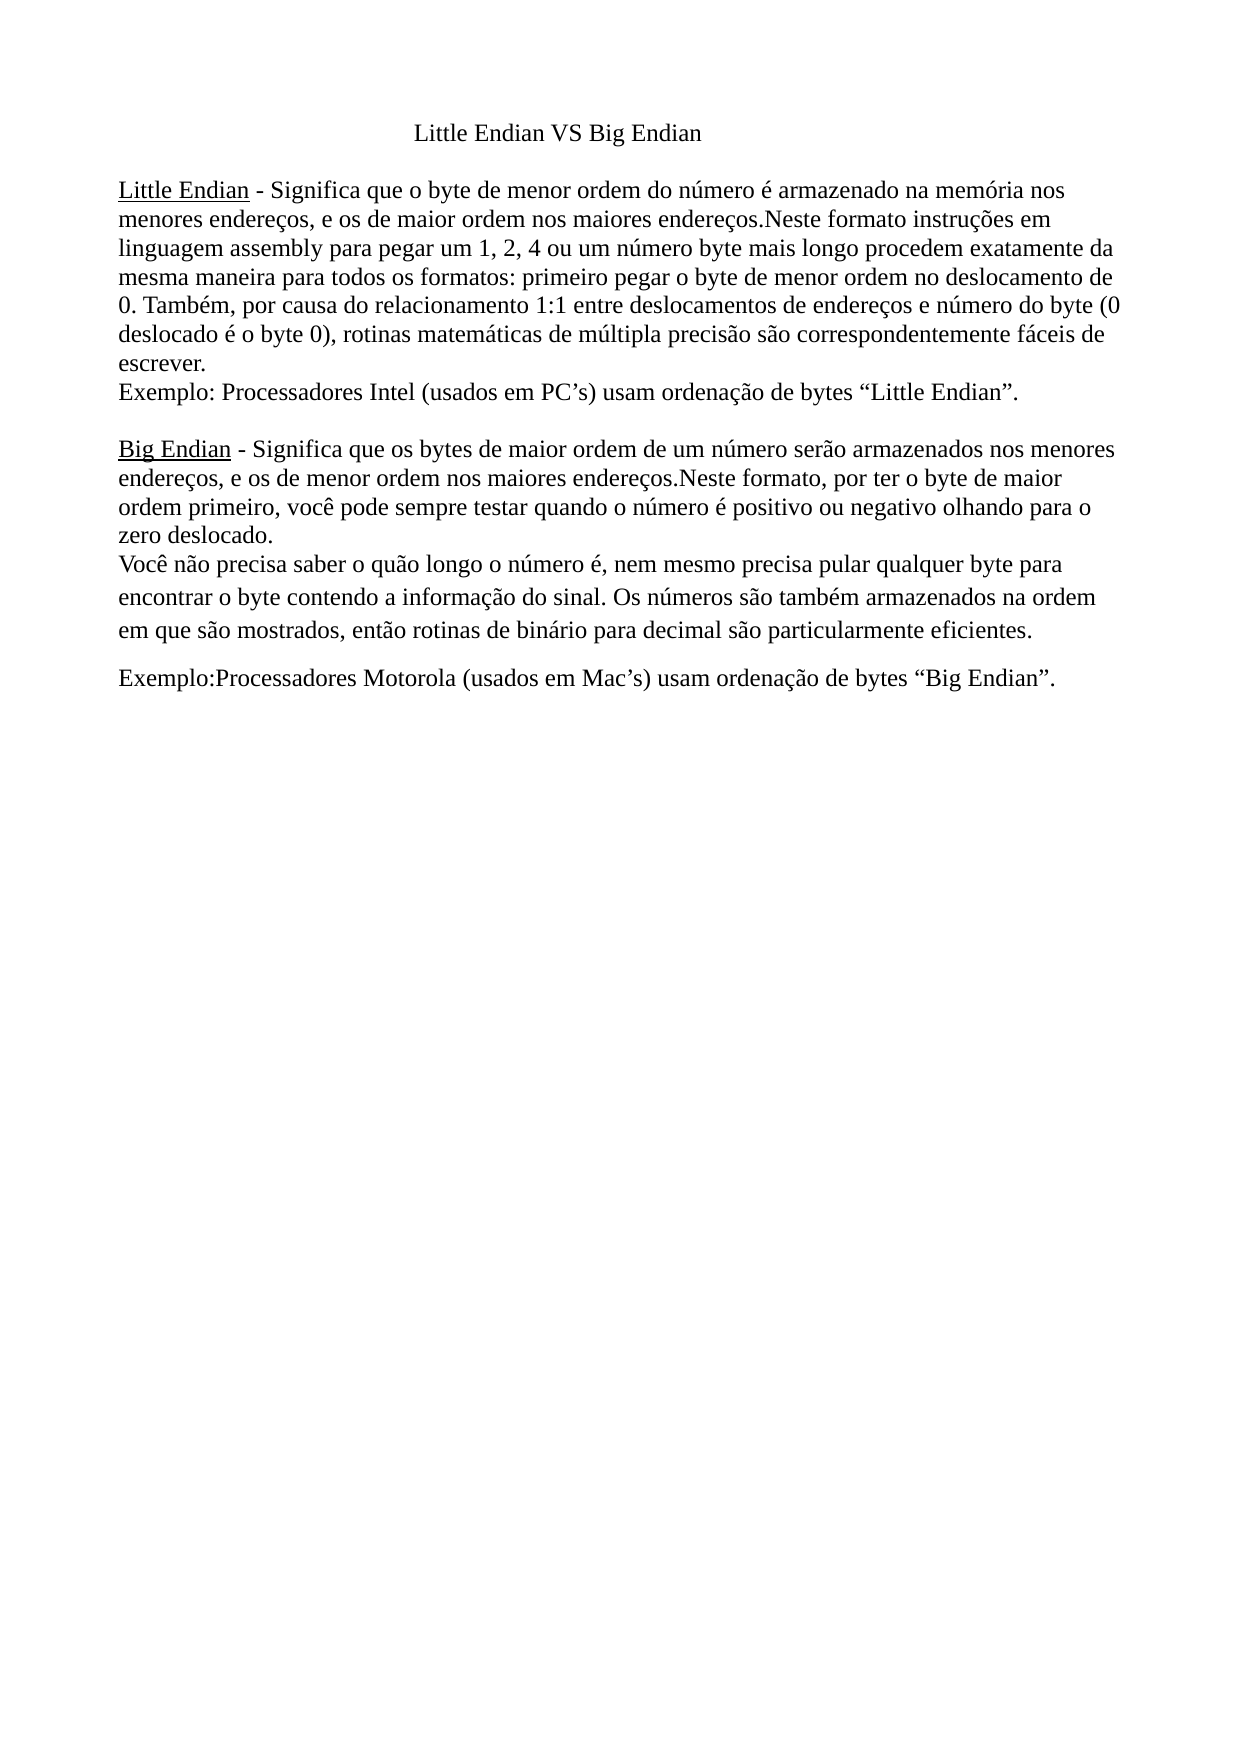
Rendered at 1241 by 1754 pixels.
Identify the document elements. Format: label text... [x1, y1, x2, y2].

text Big Endian - Significa que os bytes de maior ordem de um número serão armazenados nos menores endereços, e os de menor ordem nos maiores endereços.Neste formato, por ter o byte de maior ordem primeiro, você pode sempre testar quando o número é positivo ou negativo olhando para o zero deslocado. [118, 434, 1122, 549]
text Exemplo:Processadores Motorola (usados em Mac’s) usam ordenação de bytes “Big Endian”. [118, 663, 1122, 692]
text Little Endian VS Big Endian [118, 118, 1122, 147]
text Exemplo: Processadores Intel (usados em PC’s) usam ordenação de bytes “Little Endian”. [118, 377, 1122, 406]
text Você não precisa saber o quão longo o número é, nem mesmo precisa pular qualquer byte para encontrar o byte contendo a informação do sinal. Os números são também armazenados na ordem em que são mostrados, então rotinas de binário para decimal são particularmente eficientes. [118, 549, 1122, 644]
text Little Endian - Significa que o byte de menor ordem do número é armazenado na memória nos menores endereços, e os de maior ordem nos maiores endereços.Neste formato instruções em linguagem assembly para pegar um 1, 2, 4 ou um número byte mais longo procedem exatamente da mesma maneira para todos os formatos: primeiro pegar o byte de menor ordem no deslocamento de 0. Também, por causa do relacionamento 1:1 entre deslocamentos de endereços e número do byte (0 deslocado é o byte 0), rotinas matemáticas de múltipla precisão são correspondentemente fáceis de escrever. [118, 176, 1122, 377]
